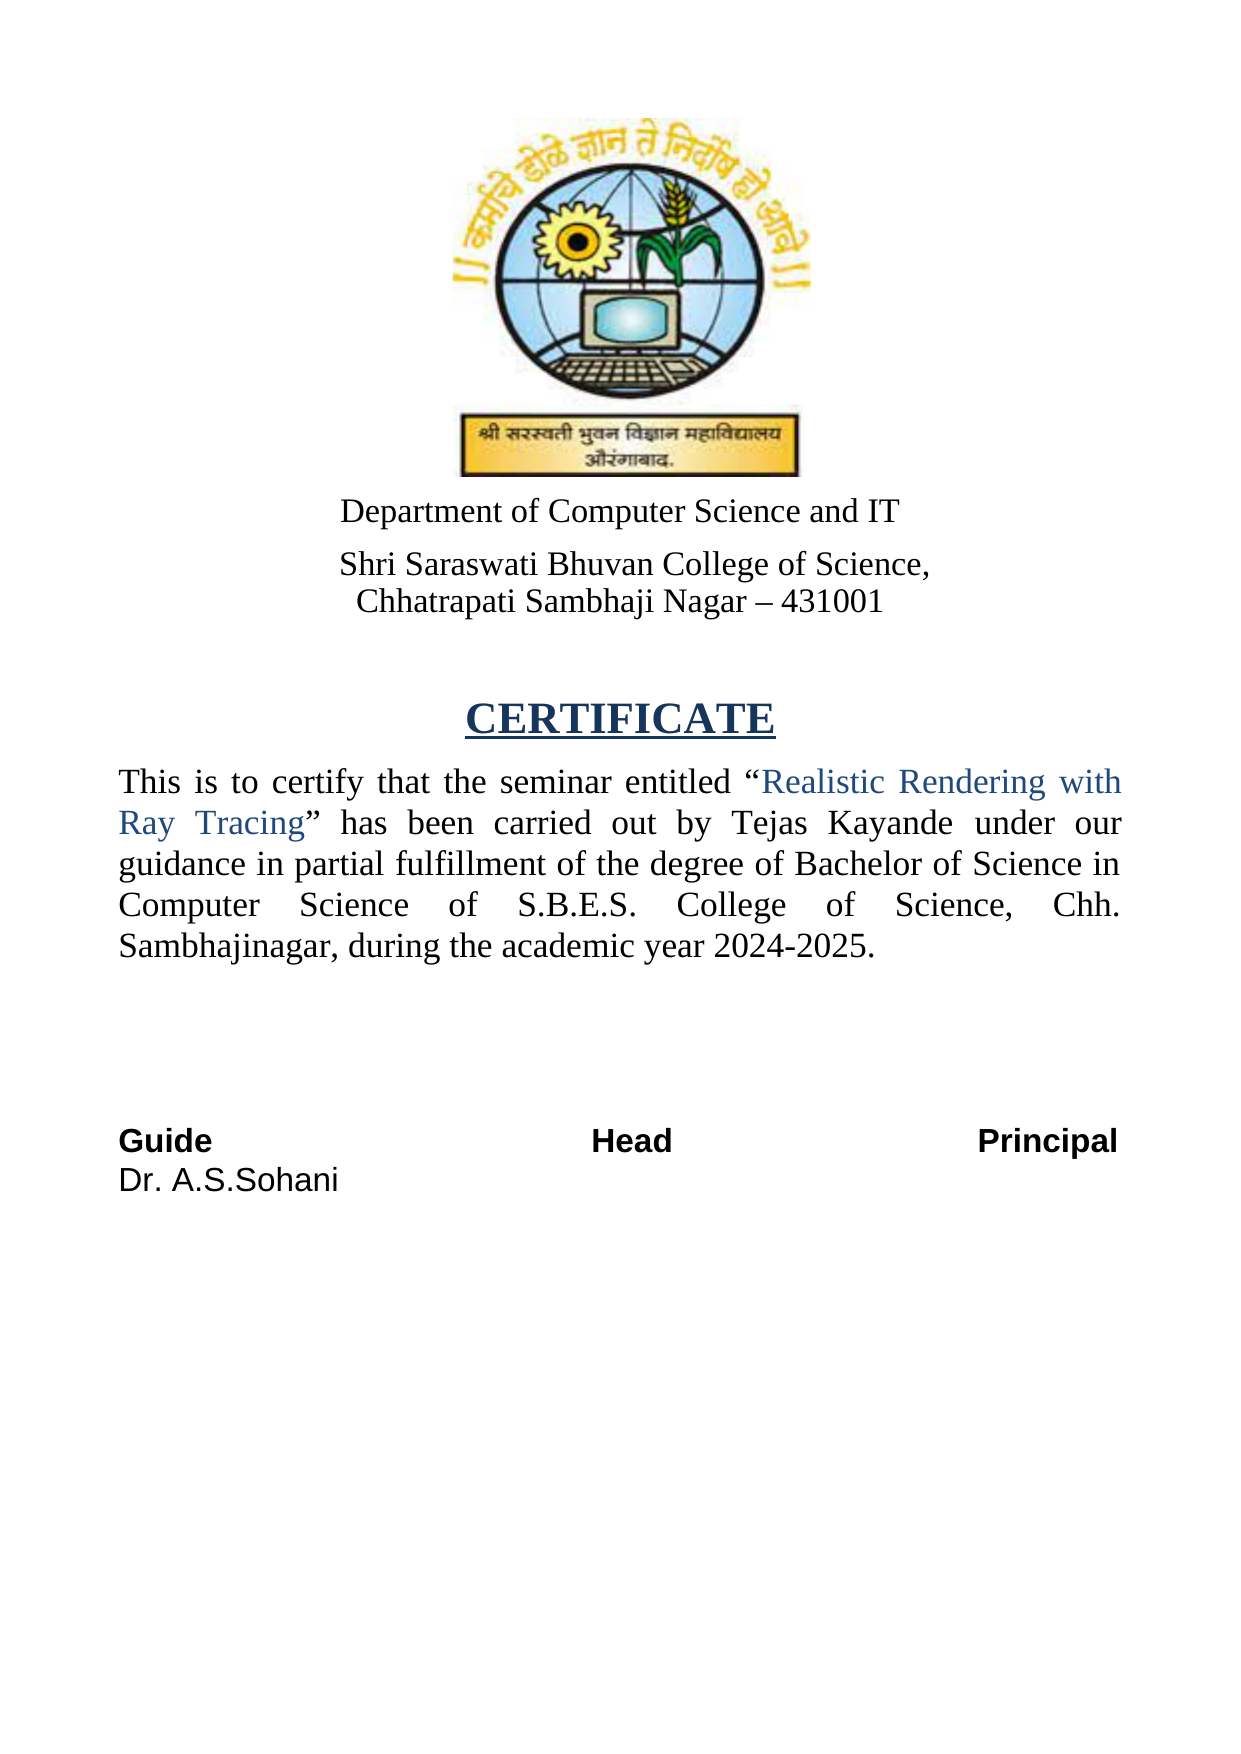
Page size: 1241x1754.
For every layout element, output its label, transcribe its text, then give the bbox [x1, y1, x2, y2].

picture [452, 118, 811, 477]
text Guide Head Principal [118, 1122, 1122, 1160]
text Shri Saraswati Bhuvan College of Science, [89, 553, 1181, 581]
text This is to certify that the seminar entitled “Realistic Rendering with Ray Tracing” has been carried out by Tejas Kayande under our guidance in partial fulfillment of the degree of Bachelor of Science in Computer Science of S.B.E.S. College of Science, Chh. Sambhajinagar, during the academic year 2024-2025. [118, 761, 1122, 965]
text Dr. A.S.Sohani [118, 1160, 1122, 1198]
text CERTIFICATE [118, 691, 1122, 736]
text Chhatrapati Sambhaji Nagar – 431001 [118, 581, 1122, 620]
text Department of Computer Science and IT [118, 501, 1122, 528]
